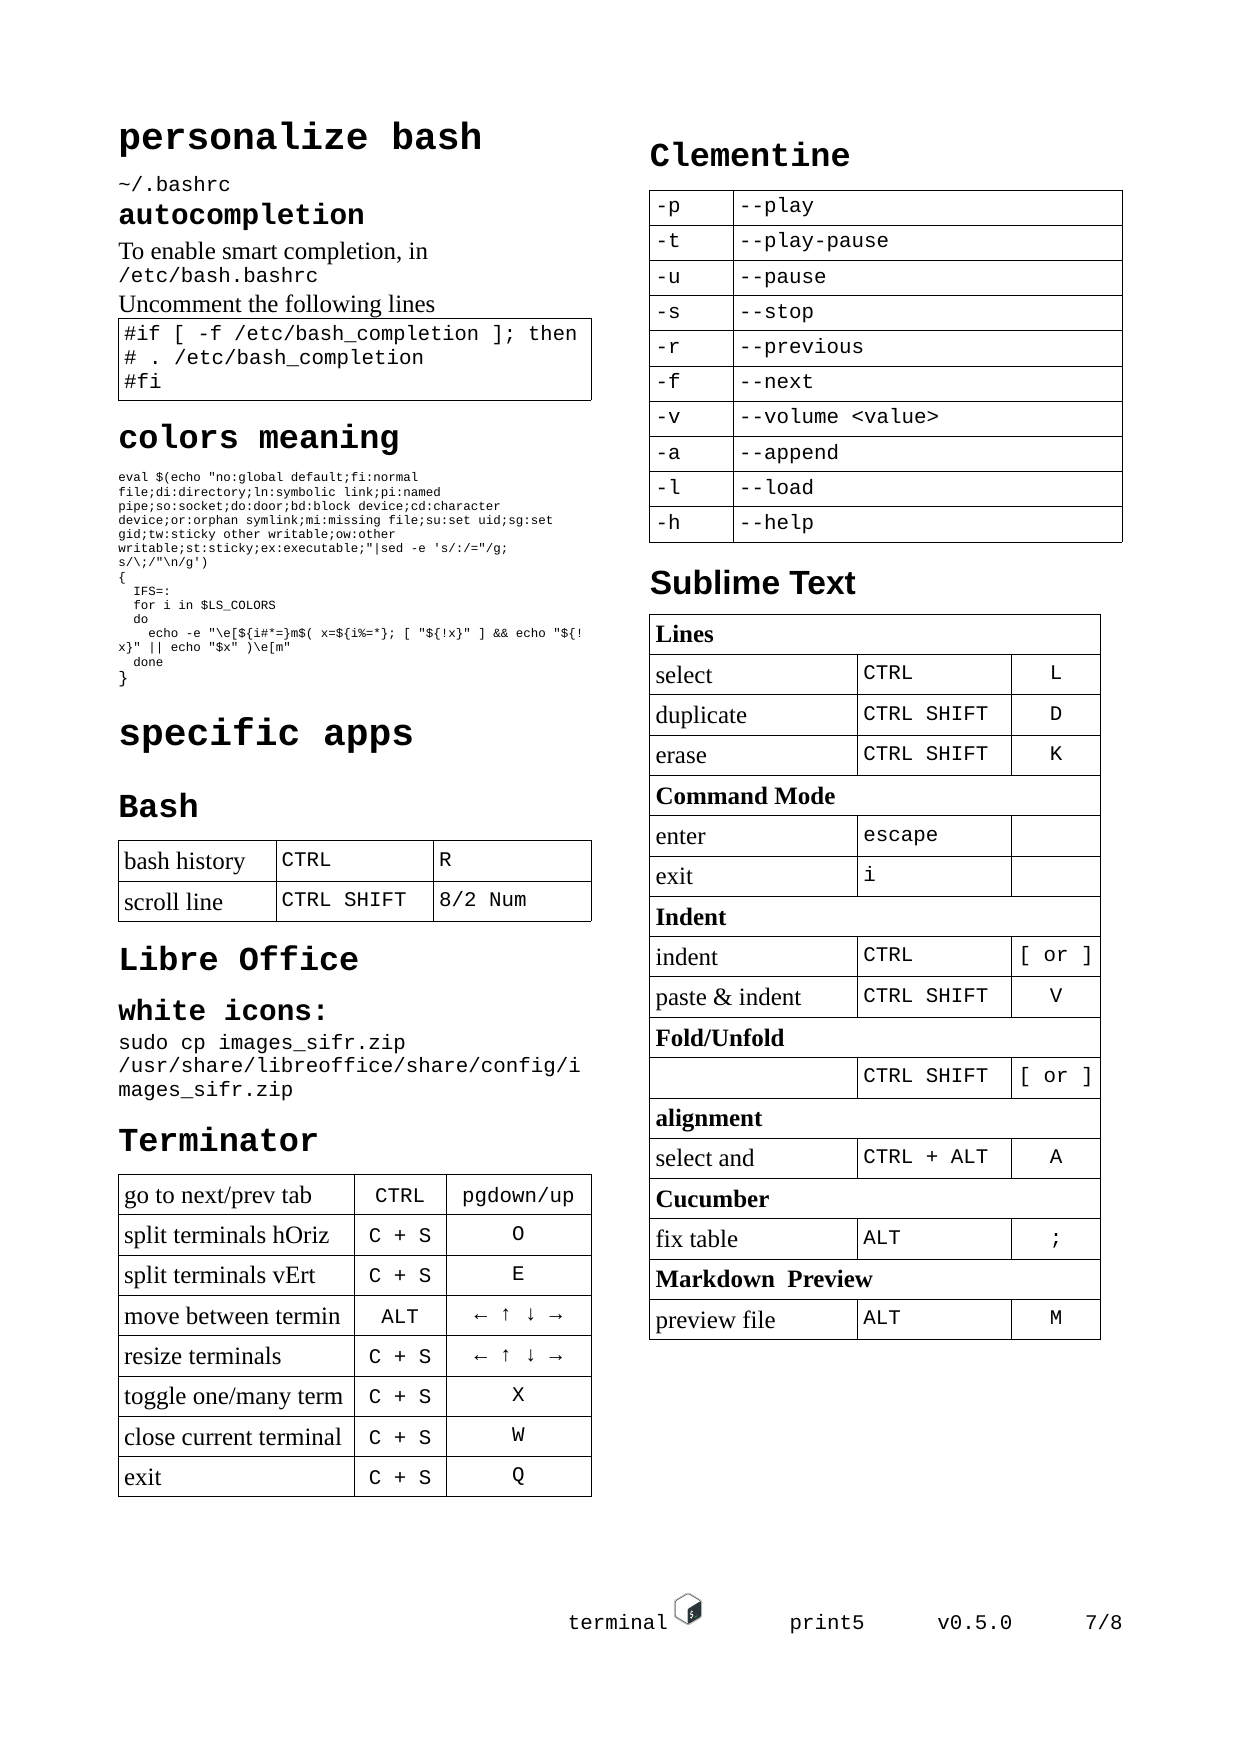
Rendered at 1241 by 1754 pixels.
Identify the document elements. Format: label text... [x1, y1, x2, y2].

table_cell [ or ] [1012, 937, 1100, 976]
subtitle personalize bash [118, 118, 591, 161]
table_cell --pause [734, 261, 1122, 295]
table_cell D [1012, 695, 1100, 734]
table_cell A [1012, 1139, 1100, 1178]
text IFS=: [118, 585, 591, 599]
table_cell C + S [355, 1215, 446, 1254]
table_cell ALT [858, 1219, 1011, 1259]
table_header R [434, 841, 591, 881]
table_cell C + S [355, 1377, 446, 1416]
table_cell CTRL SHIFT [858, 736, 1011, 775]
table_cell V [1012, 977, 1100, 1017]
table_cell split terminals vErt [119, 1256, 354, 1295]
table_cell CTRL SHIFT [858, 695, 1011, 734]
table_cell E [447, 1256, 591, 1295]
table_cell -a [650, 437, 733, 471]
text eval $(echo "no:global default;fi:normal file;di:directory;ln:symbolic link;pi:named pipe;so:socket;do:door;bd:block device;cd:character device;or:orphan symlink;mi:missing file;su:set uid;sg:set gid;tw:sticky other writable;ow:other writable;st:sticky;ex:executable;"|sed -e 's/:/="/g; s/\;/"\n/g') [118, 471, 591, 571]
subtitle Bash [118, 790, 591, 828]
table_cell select [650, 655, 857, 694]
table_cell preview file [650, 1300, 857, 1339]
table_cell indent [650, 937, 857, 976]
picture [667, 1588, 709, 1630]
table_cell K [1012, 736, 1100, 775]
table_cell --load [734, 472, 1122, 506]
text } [118, 670, 591, 689]
text done [118, 656, 591, 670]
table_cell [1012, 857, 1100, 896]
table_cell toggle one/many term [119, 1377, 354, 1416]
table_cell CTRL + ALT [858, 1139, 1011, 1178]
table_cell -t [650, 226, 733, 260]
table_cell duplicate [650, 695, 857, 734]
table_cell [1012, 816, 1100, 856]
table_cell X [447, 1377, 591, 1416]
table_cell exit [650, 857, 857, 896]
table_cell close current terminal [119, 1417, 354, 1456]
table_cell ALT [355, 1296, 446, 1335]
text echo -e "\e[${i#*=}m$( x=${i%=*}; [ "${!x}" ] && echo "${!x}" || echo "$x" )\e[m" [118, 627, 591, 656]
table_cell Fold/Unfold [650, 1018, 1100, 1057]
table_cell ALT [858, 1300, 1011, 1339]
text ~/.bashrc [118, 173, 591, 197]
table_cell ← ↑ ↓ → [447, 1296, 591, 1335]
table_cell ; [1012, 1219, 1100, 1259]
table_cell select and [650, 1139, 857, 1178]
table_cell ← ↑ ↓ → [447, 1336, 591, 1376]
table_cell -u [650, 261, 733, 295]
table_cell CTRL [858, 655, 1011, 694]
table_cell -v [650, 402, 733, 436]
table_cell -r [650, 331, 733, 366]
table_header -p [650, 191, 733, 225]
text To enable smart completion, in [118, 236, 591, 265]
subtitle colors meaning [118, 421, 591, 459]
subtitle autocompletion [118, 200, 591, 233]
table_cell --stop [734, 296, 1122, 330]
table_header CTRL [355, 1175, 446, 1214]
text /etc/bash.bashrc [118, 265, 591, 289]
table_cell move between termin [119, 1296, 354, 1335]
table_cell --append [734, 437, 1122, 471]
table_cell resize terminals [119, 1336, 354, 1376]
table_cell --previous [734, 331, 1122, 366]
table_header Lines [650, 615, 1100, 654]
table_cell paste & indent [650, 977, 857, 1017]
table_header go to next/prev tab [119, 1175, 354, 1214]
table_cell W [447, 1417, 591, 1456]
table_cell -h [650, 507, 733, 542]
subtitle specific apps [118, 714, 591, 757]
table_cell 8/2 Num [434, 882, 591, 921]
table_cell enter [650, 816, 857, 856]
table_cell split terminals hOriz [119, 1215, 354, 1254]
table_cell CTRL [858, 937, 1011, 976]
table_cell fix table [650, 1219, 857, 1259]
subtitle Clementine [649, 139, 1122, 177]
table_cell -l [650, 472, 733, 506]
table_cell L [1012, 655, 1100, 694]
table_cell scroll line [119, 882, 276, 921]
text Uncomment the following lines [118, 289, 591, 317]
table_cell Q [447, 1457, 591, 1496]
table_cell CTRL SHIFT [858, 1058, 1011, 1097]
table_cell C + S [355, 1457, 446, 1496]
table_cell C + S [355, 1256, 446, 1295]
text sudo cp images_sifr.zip /usr/share/libreoffice/share/config/images_sifr.zip [118, 1032, 591, 1103]
table_cell erase [650, 736, 857, 775]
table_cell [650, 1058, 857, 1097]
table_header --play [734, 191, 1122, 225]
table_cell -f [650, 367, 733, 401]
table_cell Indent [650, 897, 1100, 936]
table_cell --play-pause [734, 226, 1122, 260]
table_cell exit [119, 1457, 354, 1496]
table_cell C + S [355, 1336, 446, 1376]
table_cell --next [734, 367, 1122, 401]
subtitle Libre Office [118, 942, 591, 980]
subtitle Sublime Text [649, 562, 1122, 601]
subtitle Terminator [118, 1123, 591, 1161]
table_cell C + S [355, 1417, 446, 1456]
table_header #if [ -f /etc/bash_completion ]; then # . /etc/bash_completion #fi [119, 319, 591, 400]
table_cell [ or ] [1012, 1058, 1100, 1097]
table_cell --help [734, 507, 1122, 542]
table_cell escape [858, 816, 1011, 856]
table_cell alignment [650, 1099, 1100, 1138]
table_cell Markdown Preview [650, 1260, 1100, 1299]
table_cell Cucumber [650, 1179, 1100, 1218]
table_header pgdown/up [447, 1175, 591, 1214]
table_cell --volume <value> [734, 402, 1122, 436]
table_cell CTRL SHIFT [277, 882, 433, 921]
text { [118, 571, 591, 585]
table_cell Command Mode [650, 776, 1100, 815]
subtitle white icons: [118, 995, 591, 1029]
text for i in $LS_COLORS [118, 599, 591, 613]
table_cell CTRL SHIFT [858, 977, 1011, 1017]
table_cell M [1012, 1300, 1100, 1339]
table_cell -s [650, 296, 733, 330]
text do [118, 613, 591, 627]
table_cell i [858, 857, 1011, 896]
table_header CTRL [277, 841, 433, 881]
table_cell O [447, 1215, 591, 1254]
table_header bash history [119, 841, 276, 881]
